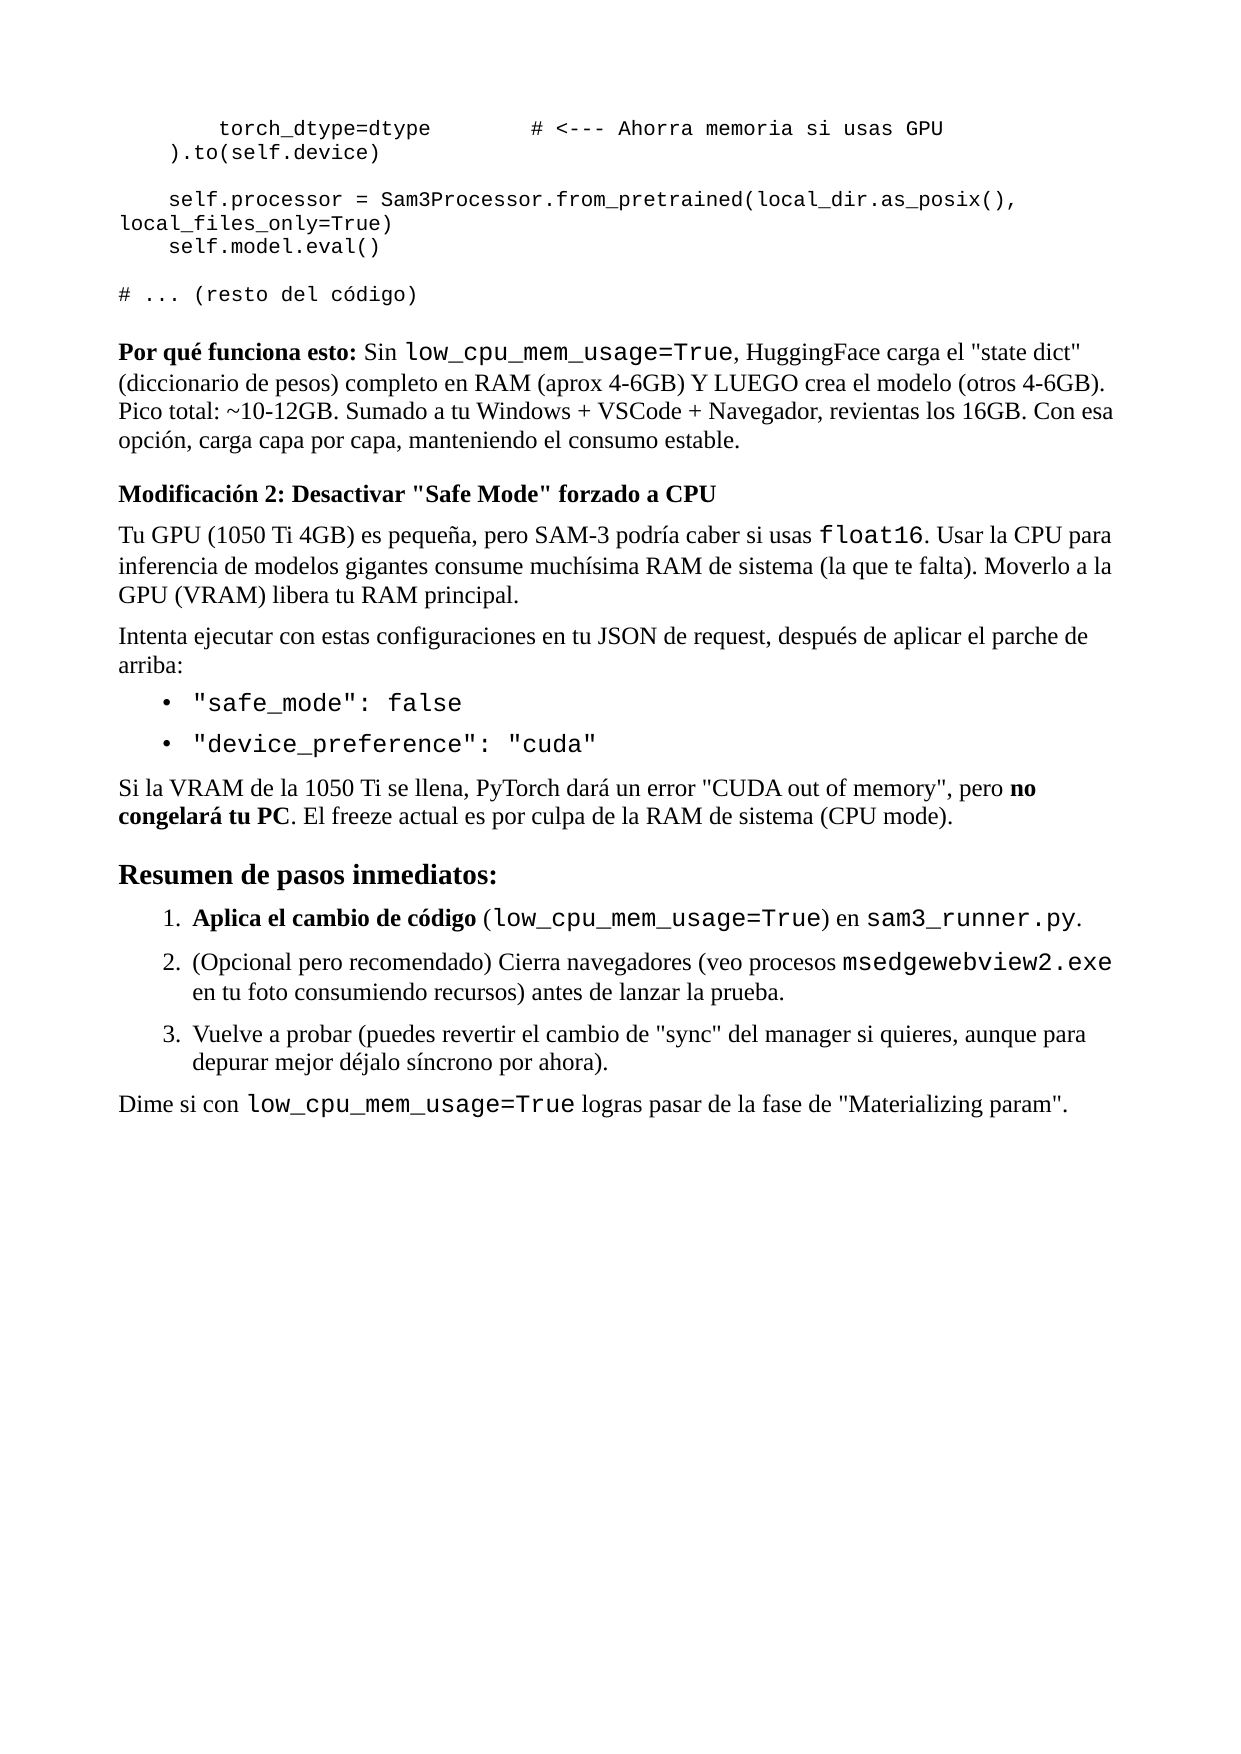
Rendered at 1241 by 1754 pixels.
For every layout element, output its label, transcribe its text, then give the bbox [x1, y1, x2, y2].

list Aplica el cambio de código (low_cpu_mem_usage=True) en sam3_runner.py. [162, 903, 1122, 934]
text ).to(self.device) [118, 142, 1122, 165]
text self.processor = Sam3Processor.from_pretrained(local_dir.as_posix(), local_files_only=True) [118, 189, 1122, 236]
text Dime si con low_cpu_mem_usage=True logras pasar de la fase de "Materializing param". [118, 1089, 1122, 1119]
list (Opcional pero recomendado) Cierra navegadores (veo procesos msedgewebview2.exe en tu foto consumiendo recursos) antes de lanzar la prueba. [162, 947, 1122, 1006]
text Intenta ejecutar con estas configuraciones en tu JSON de request, después de aplicar el parche de arriba: [118, 621, 1122, 678]
text self.model.eval() [118, 236, 1122, 260]
list "safe_mode": false [162, 691, 1122, 719]
subtitle Modificación 2: Desactivar "Safe Mode" forzado a CPU [118, 479, 1122, 508]
text torch_dtype=dtype # <--- Ahorra memoria si usas GPU [118, 118, 1122, 142]
text Por qué funciona esto: Sin low_cpu_mem_usage=True, HuggingFace carga el "state dict" (diccionario de pesos) completo en RAM (aprox 4-6GB) Y LUEGO crea el modelo (otros 4-6GB). Pico total: ~10-12GB. Sumado a tu Windows + VSCode + Navegador, revientas los 16GB. Con esa opción, carga capa por capa, manteniendo el consumo estable. [118, 337, 1122, 454]
list "device_preference": "cuda" [162, 732, 1122, 760]
text # ... (resto del código) [118, 284, 1122, 307]
list Vuelve a probar (puedes revertir el cambio de "sync" del manager si quieres, aunque para depurar mejor déjalo síncrono por ahora). [162, 1019, 1122, 1076]
subtitle Resumen de pasos inmediatos: [118, 857, 1122, 891]
text Si la VRAM de la 1050 Ti se llena, PyTorch dará un error "CUDA out of memory", pero no congelará tu PC. El freeze actual es por culpa de la RAM de sistema (CPU mode). [118, 773, 1122, 830]
text Tu GPU (1050 Ti 4GB) es pequeña, pero SAM-3 podría caber si usas float16. Usar la CPU para inferencia de modelos gigantes consume muchísima RAM de sistema (la que te falta). Moverlo a la GPU (VRAM) libera tu RAM principal. [118, 520, 1122, 608]
